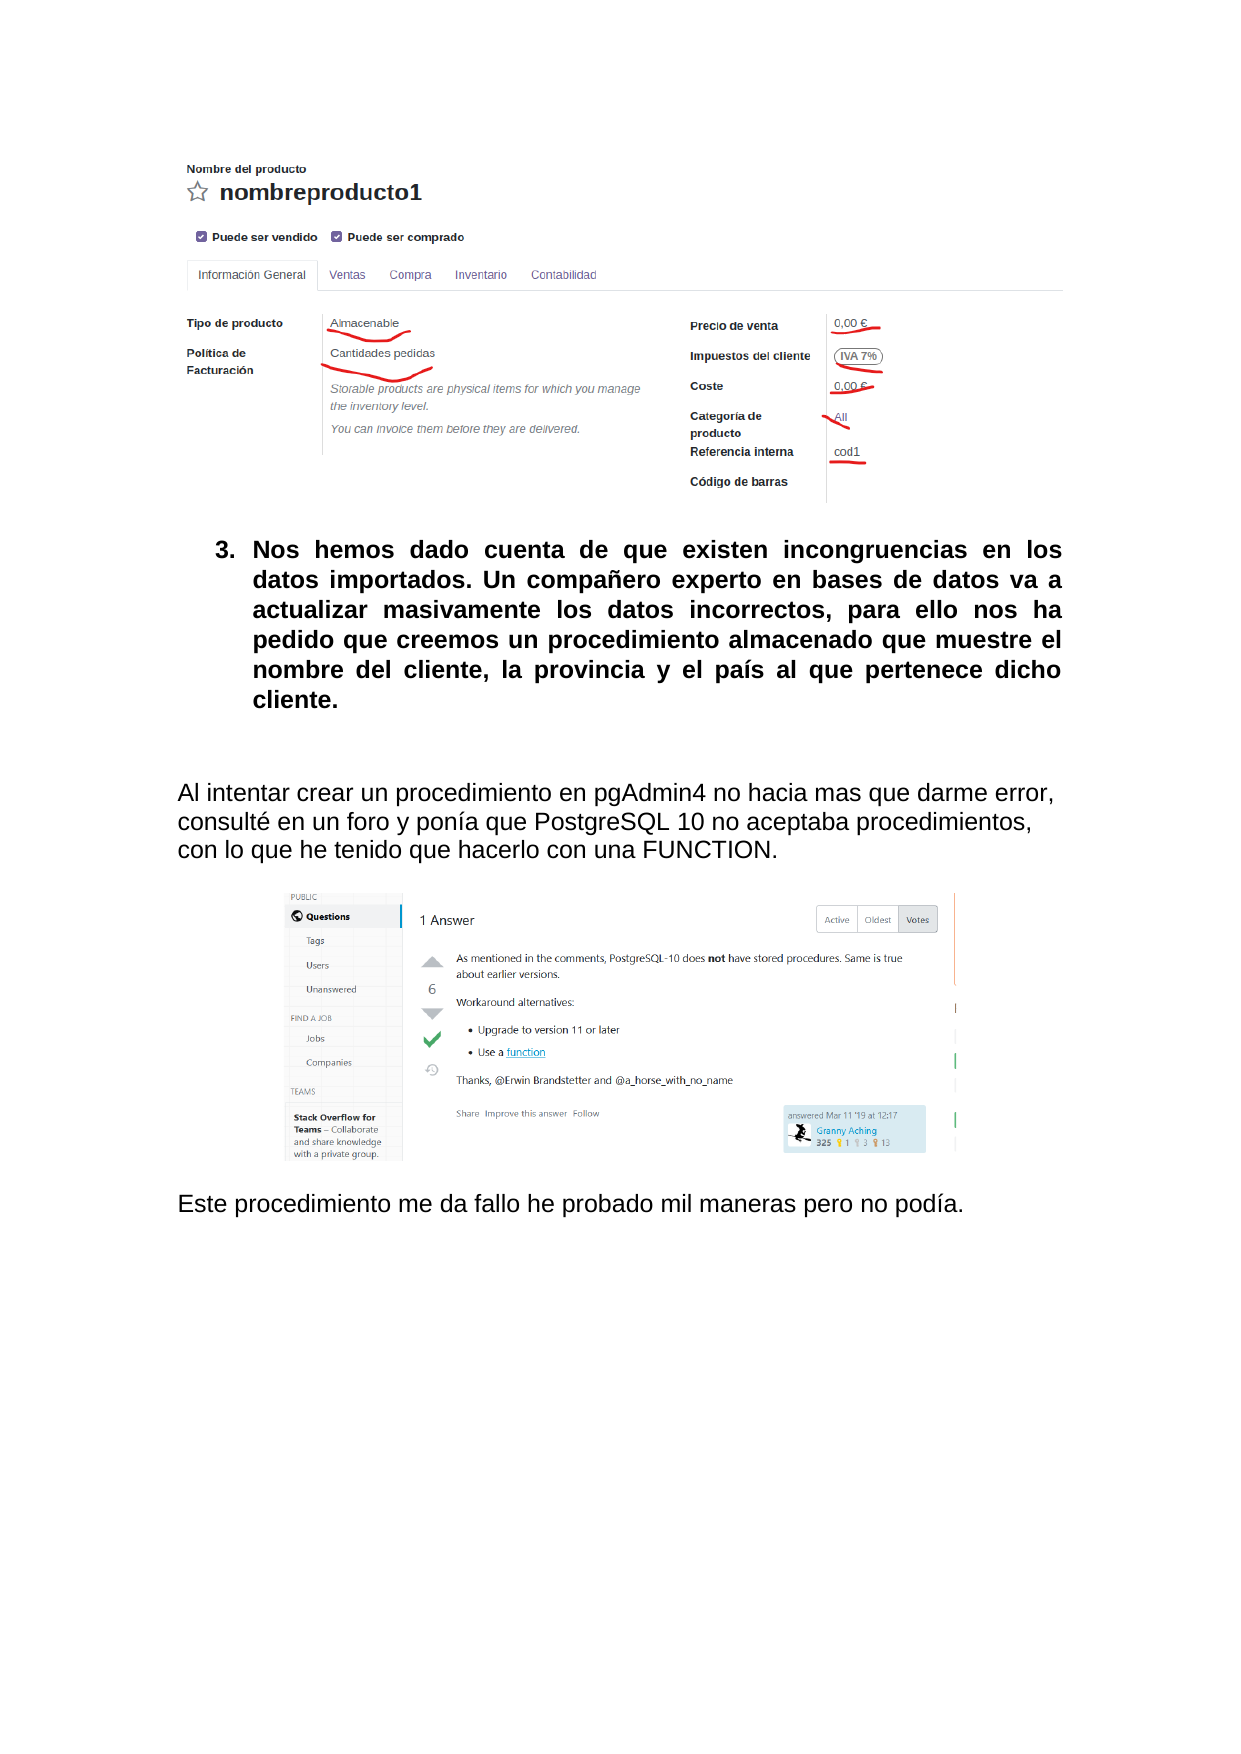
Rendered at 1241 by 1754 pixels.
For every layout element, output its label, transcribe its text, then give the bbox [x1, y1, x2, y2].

text Al intentar crear un procedimiento en pgAdmin4 no hacia mas que darme error, consulté en un foro y ponía que PostgreSQL 10 no aceptaba procedimientos, con lo que he tenido que hacerlo con una FUNCTION. [177, 778, 1063, 864]
text Este procedimiento me da fallo he probado mil maneras pero no podía. [177, 1189, 1063, 1218]
list Nos hemos dado cuenta de que existen incongruencias en los datos importados. Un compañero experto en bases de datos va a actualizar masivamente los datos incorrectos, para ello nos ha pedido que creemos un procedimiento almacenado que muestre el nombre del cliente, la provincia y el país al que pertenece dicho cliente. [215, 535, 1063, 714]
